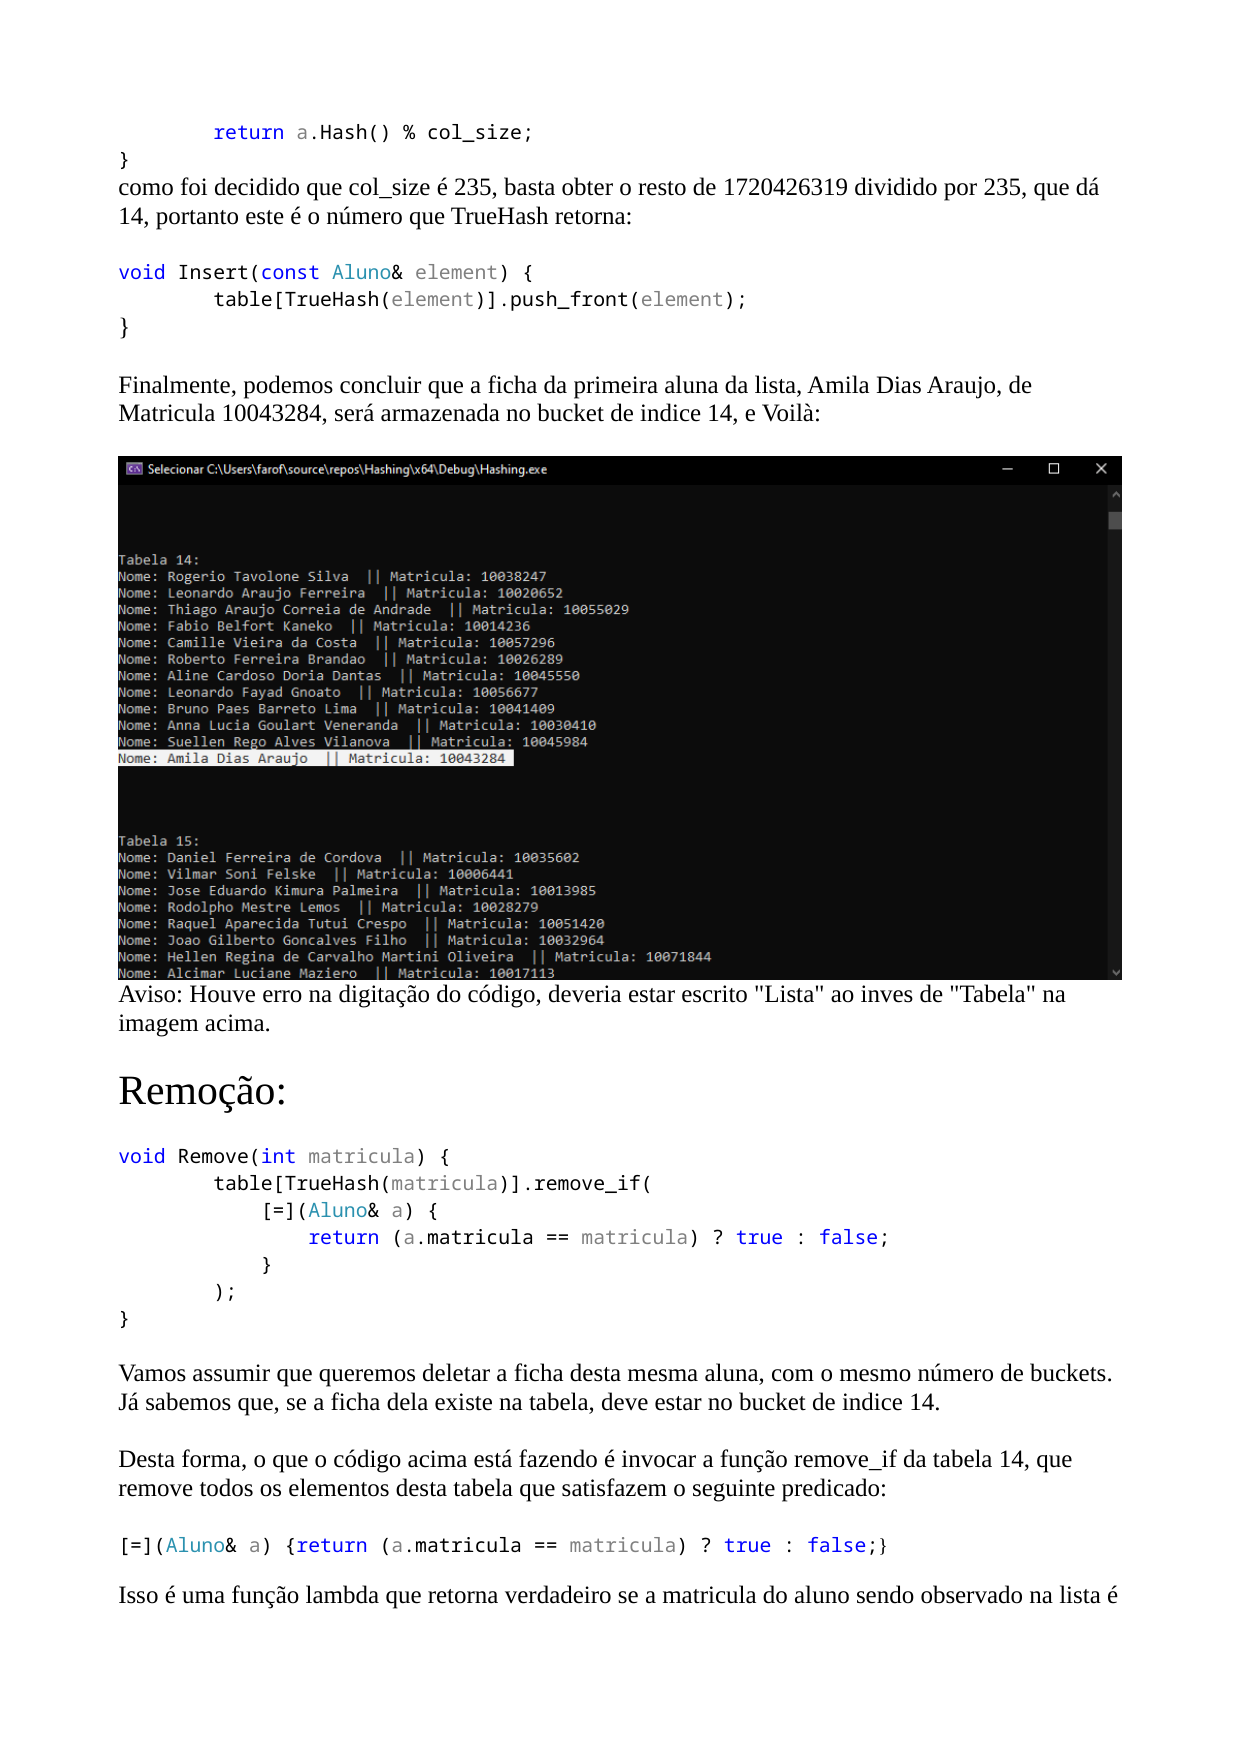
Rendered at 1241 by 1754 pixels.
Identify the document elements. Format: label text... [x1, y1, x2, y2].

text Finalmente, podemos concluir que a ficha da primeira aluna da lista, Amila Dias Araujo, de Matricula 10043284, será armazenada no bucket de indice 14, e Voilà: [118, 370, 1122, 427]
text } [118, 1250, 1122, 1277]
text ); [118, 1277, 1122, 1304]
text Remoção: [118, 1066, 1122, 1114]
text table[TrueHash(element)].push_front(element); [118, 285, 1122, 312]
text return a.Hash() % col_size; [118, 118, 1122, 145]
text return (a.matricula == matricula) ? true : false; [118, 1223, 1122, 1250]
text table[TrueHash(matricula)].remove_if( [118, 1169, 1122, 1196]
text Vamos assumir que queremos deletar a ficha desta mesma aluna, com o mesmo número de buckets. Já sabemos que, se a ficha dela existe na tabela, deve estar no bucket de indice 14. [118, 1358, 1122, 1416]
text void Insert(const Aluno& element) { [118, 258, 1122, 285]
text } [118, 145, 1122, 172]
text [=](Aluno& a) {return (a.matricula == matricula) ? true : false;} [118, 1531, 1122, 1558]
picture [118, 456, 1122, 980]
text void Remove(int matricula) { [118, 1142, 1122, 1169]
text [=](Aluno& a) { [118, 1196, 1122, 1223]
text como foi decidido que col_size é 235, basta obter o resto de 1720426319 dividido por 235, que dá 14, portanto este é o número que TrueHash retorna: [118, 172, 1122, 229]
text } [118, 1304, 1122, 1331]
text Desta forma, o que o código acima está fazendo é invocar a função remove_if da tabela 14, que remove todos os elementos desta tabela que satisfazem o seguinte predicado: [118, 1444, 1122, 1502]
text Isso é uma função lambda que retorna verdadeiro se a matricula do aluno sendo observado na lista é [118, 1581, 1122, 1609]
text Aviso: Houve erro na digitação do código, deveria estar escrito "Lista" ao inves de "Tabela" na imagem acima. [118, 980, 1122, 1037]
text } [118, 312, 1122, 341]
